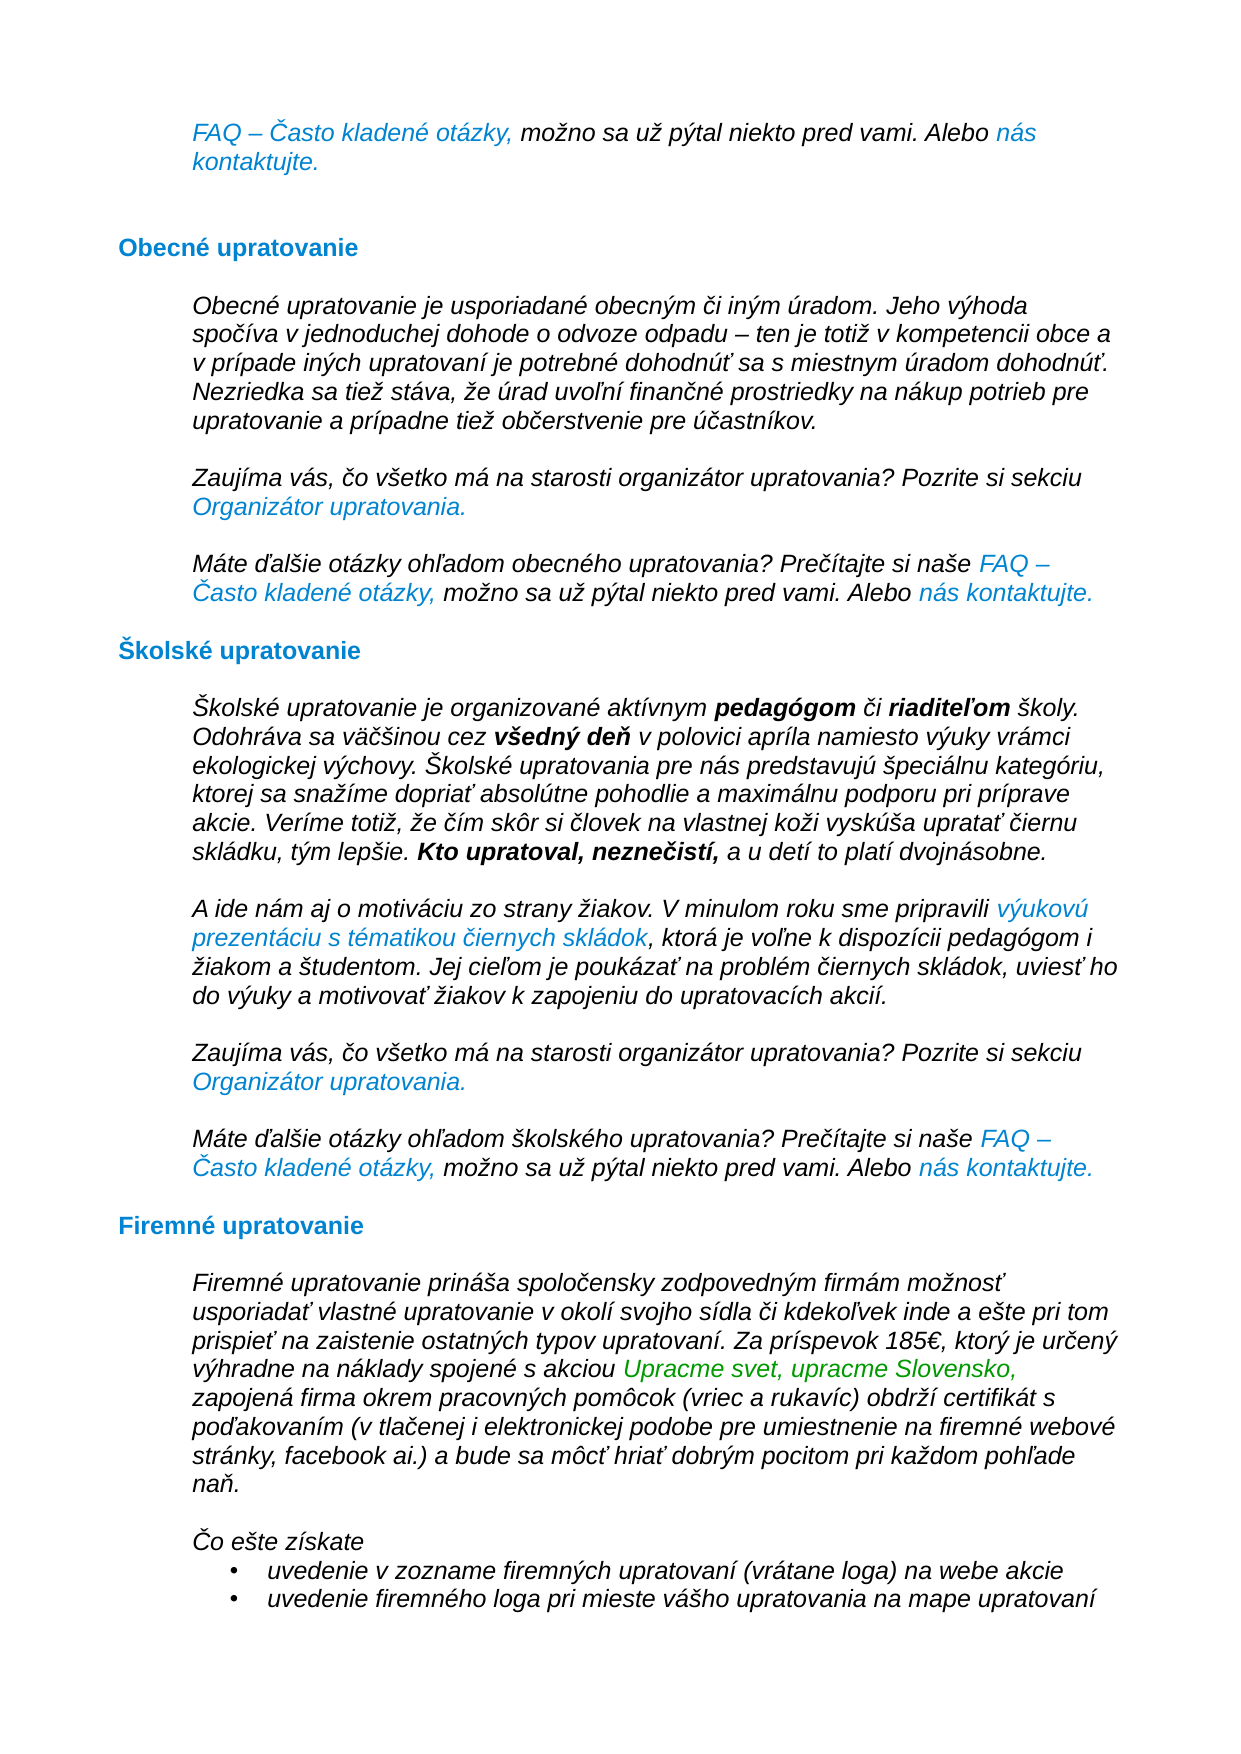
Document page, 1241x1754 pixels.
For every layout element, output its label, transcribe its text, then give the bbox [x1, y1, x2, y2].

text A ide nám aj o motiváciu zo strany žiakov. V minulom roku sme pripravili výukovú prezentáciu s tématikou čiernych skládok, ktorá je voľne k dispozícii pedagógom i žiakom a študentom. Jej cieľom je poukázať na problém čiernych skládok, uviesť ho do výuky a motivovať žiakov k zapojeniu do upratovacích akcií. [192, 894, 1122, 1009]
list uvedenie firemného loga pri mieste vášho upratovania na mape upratovaní [229, 1584, 1122, 1613]
text FAQ – Často kladené otázky, možno sa už pýtal niekto pred vami. Alebo nás kontaktujte. [192, 118, 1122, 176]
text Obecné upratovanie je usporiadané obecným či iným úradom. Jeho výhoda spočíva v jednoduchej dohode o odvoze odpadu – ten je totiž v kompetencii obce a v prípade iných upratovaní je potrebné dohodnúť sa s miestnym úradom dohodnúť. Nezriedka sa tiež stáva, že úrad uvoľní finančné prostriedky na nákup potrieb pre upratovanie a prípadne tiež občerstvenie pre účastníkov. [192, 291, 1122, 434]
text Máte ďalšie otázky ohľadom školského upratovania? Prečítajte si naše FAQ – Často kladené otázky, možno sa už pýtal niekto pred vami. Alebo nás kontaktujte. [192, 1124, 1122, 1182]
text Zaujíma vás, čo všetko má na starosti organizátor upratovania? Pozrite si sekciu Organizátor upratovania. [192, 463, 1122, 521]
text Firemné upratovanie [118, 1211, 1122, 1239]
text Školské upratovanie je organizované aktívnym pedagógom či riaditeľom školy. Odohráva sa väčšinou cez všedný deň v polovici apríla namiesto výuky vrámci ekologickej výchovy. Školské upratovania pre nás predstavujú špeciálnu kategóriu, ktorej sa snažíme dopriať absolútne pohodlie a maximálnu podporu pri príprave akcie. Veríme totiž, že čím skôr si človek na vlastnej koži vyskúša upratať čiernu skládku, tým lepšie. Kto upratoval, neznečistí, a u detí to platí dvojnásobne. [192, 693, 1122, 866]
text Čo ešte získate [192, 1527, 1122, 1556]
text Firemné upratovanie prináša spoločensky zodpovedným firmám možnosť usporiadať vlastné upratovanie v okolí svojho sídla či kdekoľvek inde a ešte pri tom prispieť na zaistenie ostatných typov upratovaní. Za príspevok 185€, ktorý je určený výhradne na náklady spojené s akciou Upracme svet, upracme Slovensko, zapojená firma okrem pracovných pomôcok (vriec a rukavíc) obdrží certifikát s poďakovaním (v tlačenej i elektronickej podobe pre umiestnenie na firemné webové stránky, facebook ai.) a bude sa môcť hriať dobrým pocitom pri každom pohľade naň. [192, 1268, 1122, 1498]
text Školské upratovanie [118, 636, 1122, 664]
text Máte ďalšie otázky ohľadom obecného upratovania? Prečítajte si naše FAQ – Často kladené otázky, možno sa už pýtal niekto pred vami. Alebo nás kontaktujte. [192, 549, 1122, 607]
list uvedenie v zozname firemných upratovaní (vrátane loga) na webe akcie [229, 1556, 1122, 1584]
text Obecné upratovanie [118, 233, 1122, 262]
text Zaujíma vás, čo všetko má na starosti organizátor upratovania? Pozrite si sekciu Organizátor upratovania. [192, 1038, 1122, 1096]
